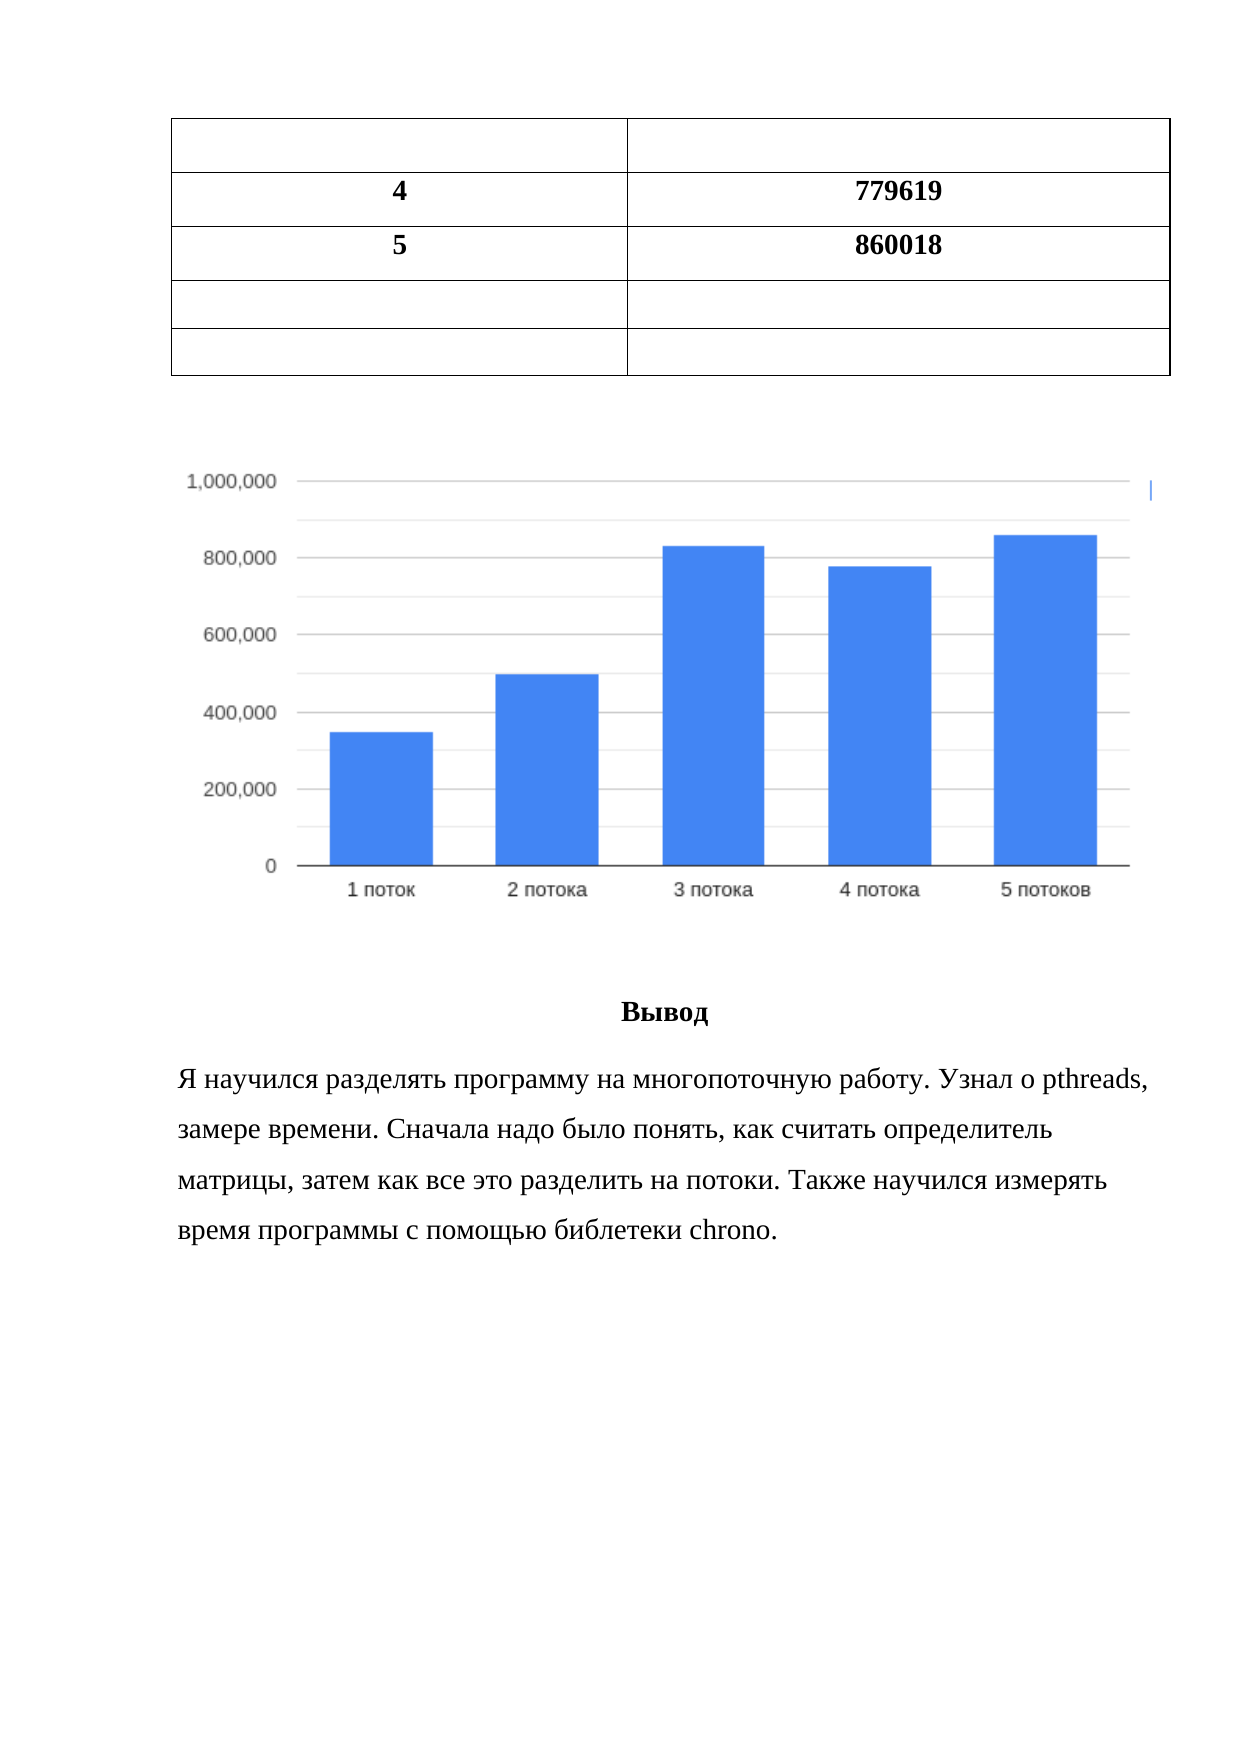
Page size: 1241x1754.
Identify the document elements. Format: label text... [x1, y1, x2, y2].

table_cell 4 [172, 173, 627, 226]
table_cell 5 [172, 227, 627, 280]
table_cell 860018 [628, 227, 1169, 280]
table_cell 779619 [628, 173, 1169, 226]
table_cell [172, 329, 627, 375]
table_cell [628, 329, 1169, 375]
table_cell [628, 281, 1169, 327]
picture [177, 429, 1152, 920]
table_cell [172, 119, 627, 172]
text Вывод [177, 994, 1152, 1028]
text Я научился разделять программу на многопоточную работу. Узнал о pthreads, замере времени. Сначала надо было понять, как считать определитель матрицы, затем как все это разделить на потоки. Также научился измерять время программы с помощью библетеки chrono. [177, 1061, 1152, 1246]
table_cell [172, 281, 627, 327]
table_cell [628, 119, 1169, 172]
